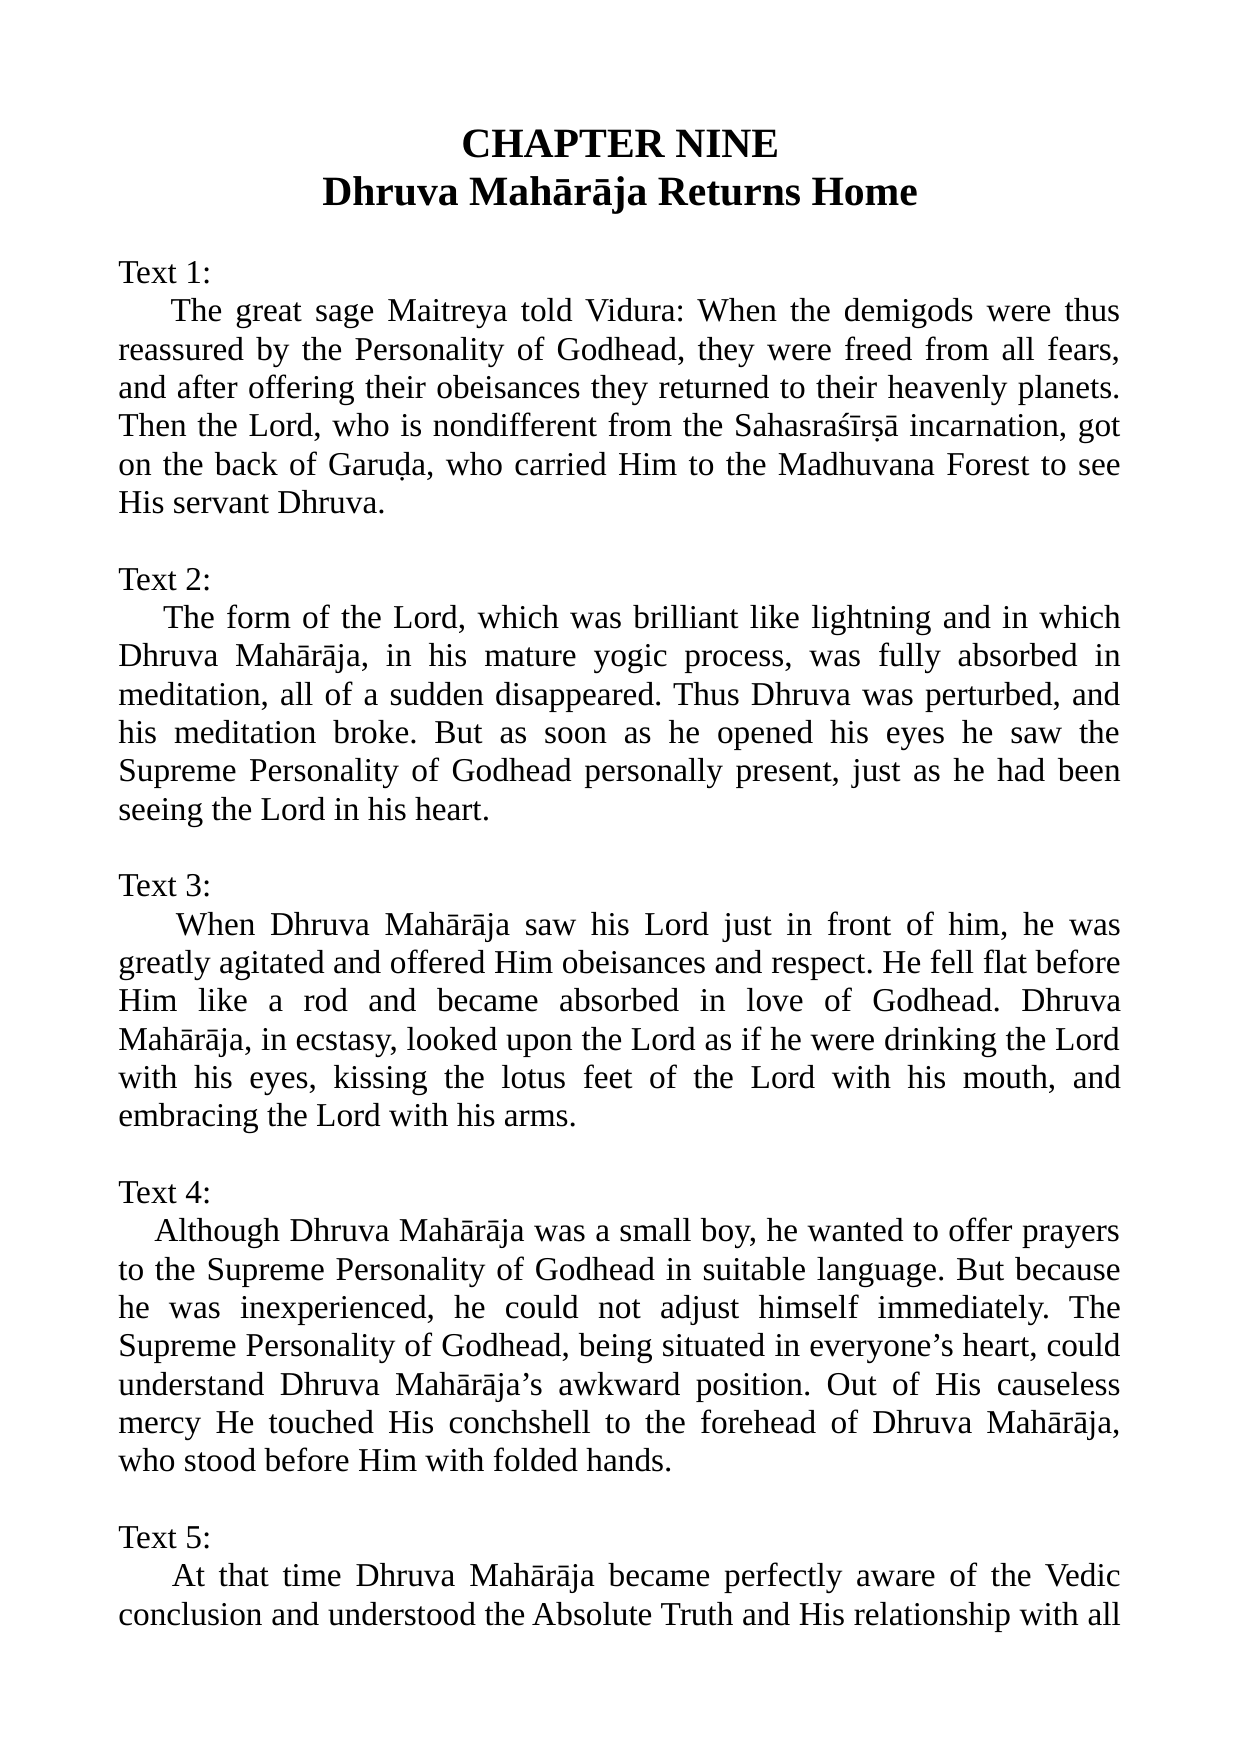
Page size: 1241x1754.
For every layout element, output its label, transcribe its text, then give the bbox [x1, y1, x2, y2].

text Text 4: [118, 1172, 1122, 1211]
text Although Dhruva Mahārāja was a small boy, he wanted to offer prayers to the Supreme Personality of Godhead in suitable language. But because he was inexperienced, he could not adjust himself immediately. The Supreme Personality of Godhead, being situated in everyone’s heart, could understand Dhruva Mahārāja’s awkward position. Out of His causeless mercy He touched His conchshell to the forehead of Dhruva Mahārāja, who stood before Him with folded hands. [118, 1211, 1122, 1479]
text Text 2: [118, 559, 1122, 597]
text At that time Dhruva Mahārāja became perfectly aware of the Vedic conclusion and understood the Absolute Truth and His relationship with all [118, 1556, 1122, 1632]
text Dhruva Mahārāja Returns Home [118, 166, 1122, 214]
text When Dhruva Mahārāja saw his Lord just in front of him, he was greatly agitated and offered Him obeisances and respect. He fell flat before Him like a rod and became absorbed in love of Godhead. Dhruva Mahārāja, in ecstasy, looked upon the Lord as if he were drinking the Lord with his eyes, kissing the lotus feet of the Lord with his mouth, and embracing the Lord with his arms. [118, 904, 1122, 1134]
text CHAPTER NINE [118, 118, 1122, 166]
text The form of the Lord, which was brilliant like lightning and in which Dhruva Mahārāja, in his mature yogic process, was fully absorbed in meditation, all of a sudden disappeared. Thus Dhruva was perturbed, and his meditation broke. But as soon as he opened his eyes he saw the Supreme Personality of Godhead personally present, just as he had been seeing the Lord in his heart. [118, 597, 1122, 827]
text The great sage Maitreya told Vidura: When the demigods were thus reassured by the Personality of Godhead, they were freed from all fears, and after offering their obeisances they returned to their heavenly planets. Then the Lord, who is nondifferent from the Sahasraśīrṣā incarnation, got on the back of Garuḍa, who carried Him to the Madhuvana Forest to see His servant Dhruva. [118, 291, 1122, 521]
text Text 5: [118, 1517, 1122, 1556]
text Text 1: [118, 252, 1122, 291]
text Text 3: [118, 866, 1122, 904]
